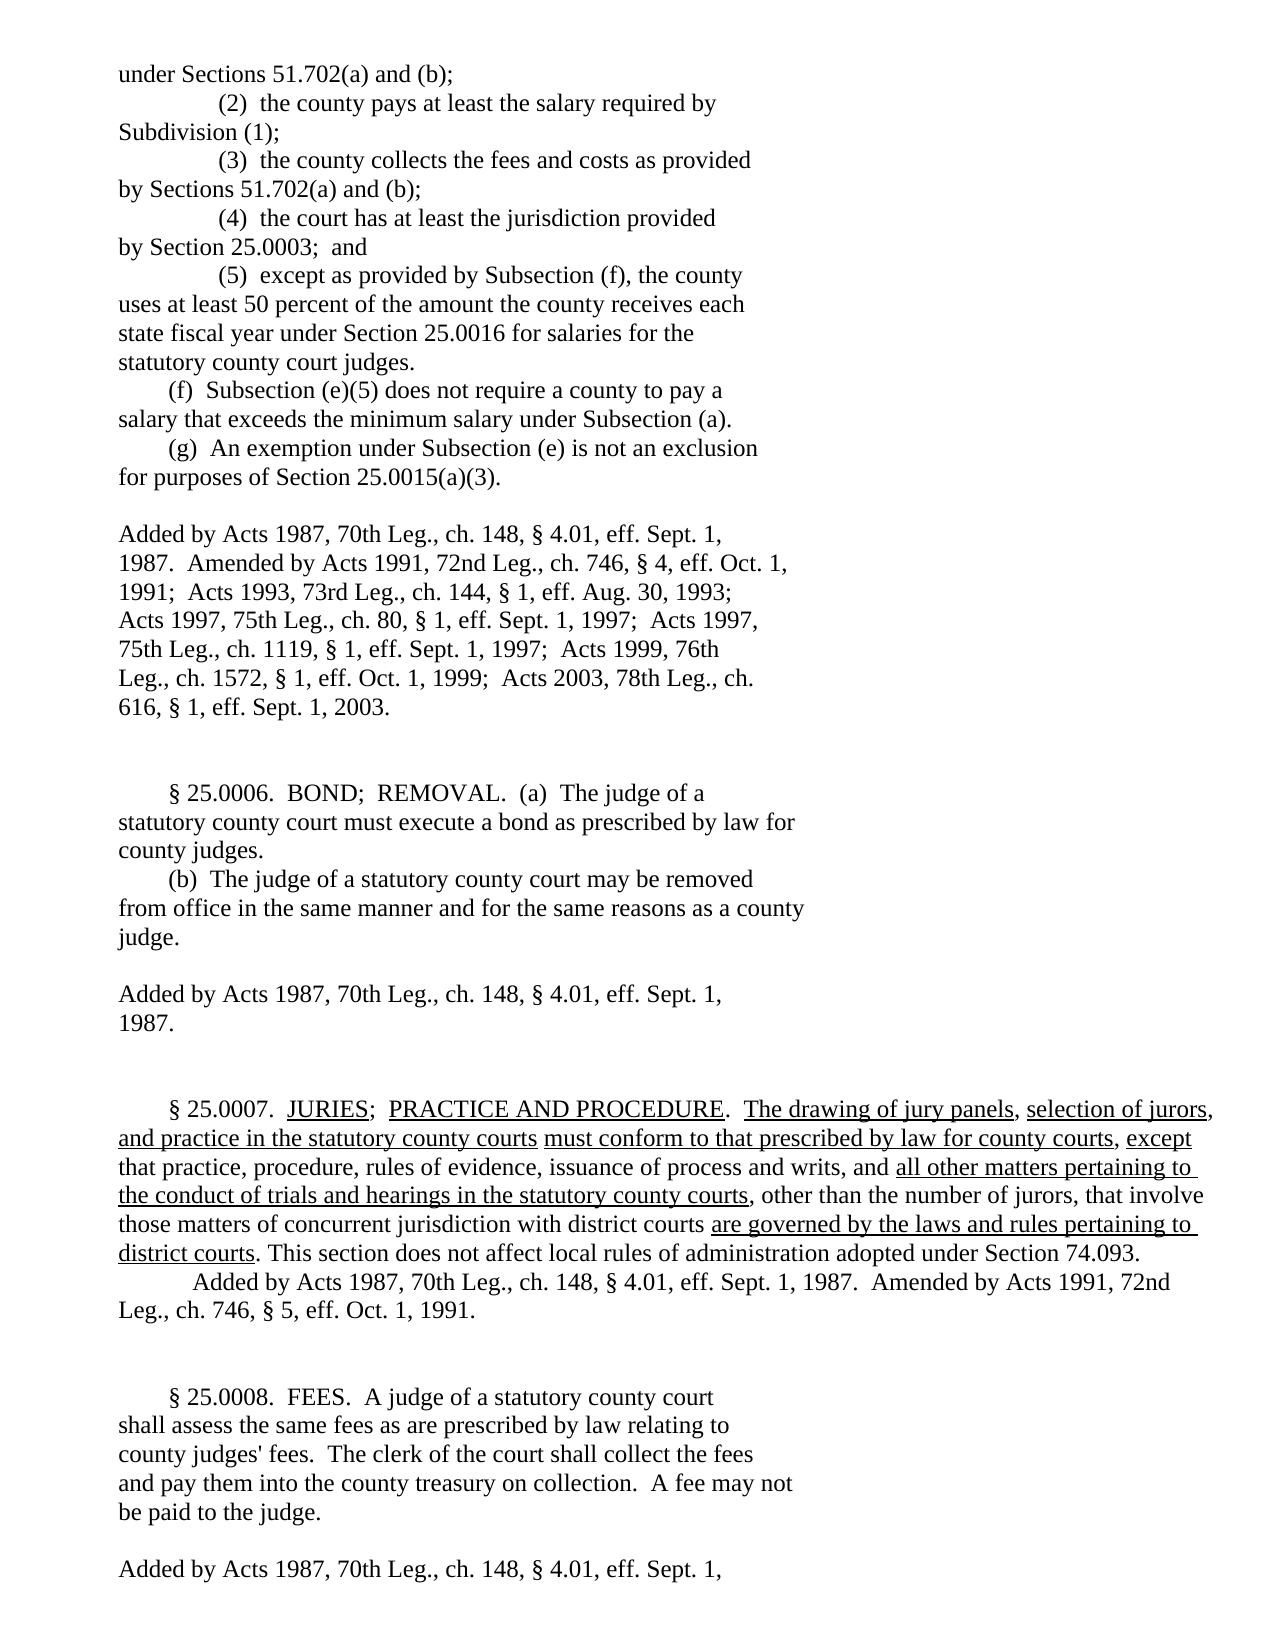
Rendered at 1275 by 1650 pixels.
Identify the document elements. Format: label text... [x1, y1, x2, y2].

text § 25.0007. JURIES; PRACTICE AND PROCEDURE. The drawing of jury panels, selection of jurors, and practice in the statutory county courts must conform to that prescribed by law for county courts, except that practice, procedure, rules of evidence, issuance of process and writs, and all other matters pertaining to [118, 1094, 1216, 1180]
text be paid to the judge. [118, 1497, 1216, 1525]
text shall assess the same fees as are prescribed by law relating to [118, 1410, 1216, 1439]
text Added by Acts 1987, 70th Leg., ch. 148, § 4.01, eff. Sept. 1, [118, 979, 1216, 1008]
text Acts 1997, 75th Leg., ch. 80, § 1, eff. Sept. 1, 1997; Acts 1997, [118, 605, 1216, 634]
text by Section 25.0003; and [118, 232, 1216, 260]
text (2) the county pays at least the salary required by [118, 88, 1216, 117]
text county judges. [118, 835, 1216, 864]
text (5) except as provided by Subsection (f), the county [118, 260, 1216, 289]
text 75th Leg., ch. 1119, § 1, eff. Sept. 1, 1997; Acts 1999, 76th [118, 634, 1216, 663]
text Leg., ch. 1572, § 1, eff. Oct. 1, 1999; Acts 2003, 78th Leg., ch. [118, 663, 1216, 692]
text Added by Acts 1987, 70th Leg., ch. 148, § 4.01, eff. Sept. 1, [118, 1554, 1216, 1583]
text from office in the same manner and for the same reasons as a county [118, 893, 1216, 922]
text (g) An exemption under Subsection (e) is not an exclusion [118, 433, 1216, 462]
text county judges' fees. The clerk of the court shall collect the fees [118, 1439, 1216, 1468]
text judge. [118, 922, 1216, 950]
text (4) the court has at least the jurisdiction provided [118, 203, 1216, 232]
text Added by Acts 1987, 70th Leg., ch. 148, § 4.01, eff. Sept. 1, 1987. Amended by Acts 1991, 72nd Leg., ch. 746, § 5, eff. Oct. 1, 1991. [118, 1267, 1216, 1324]
text 1987. Amended by Acts 1991, 72nd Leg., ch. 746, § 4, eff. Oct. 1, [118, 548, 1216, 577]
text Added by Acts 1987, 70th Leg., ch. 148, § 4.01, eff. Sept. 1, [118, 519, 1216, 548]
text under Sections 51.702(a) and (b); [118, 59, 1216, 88]
text (b) The judge of a statutory county court may be removed [118, 864, 1216, 893]
text § 25.0006. BOND; REMOVAL. (a) The judge of a [118, 778, 1216, 807]
text 1987. [118, 1008, 1216, 1037]
text § 25.0008. FEES. A judge of a statutory county court [118, 1382, 1216, 1410]
text state fiscal year under Section 25.0016 for salaries for the [118, 318, 1216, 347]
text 1991; Acts 1993, 73rd Leg., ch. 144, § 1, eff. Aug. 30, 1993; [118, 577, 1216, 605]
text and pay them into the county treasury on collection. A fee may not [118, 1468, 1216, 1497]
text statutory county court must execute a bond as prescribed by law for [118, 807, 1216, 835]
text salary that exceeds the minimum salary under Subsection (a). [118, 404, 1216, 433]
text uses at least 50 percent of the amount the county receives each [118, 289, 1216, 318]
text (f) Subsection (e)(5) does not require a county to pay a [118, 375, 1216, 404]
text (3) the county collects the fees and costs as provided [118, 145, 1216, 174]
text the conduct of trials and hearings in the statutory county courts, other than the number of jurors, that involve those matters of concurrent jurisdiction with district courts are governed by the laws and rules pertaining to district courts. This section does not affect local rules of administration adopted under Section 74.093. [118, 1180, 1216, 1267]
text by Sections 51.702(a) and (b); [118, 174, 1216, 203]
text 616, § 1, eff. Sept. 1, 2003. [118, 692, 1216, 720]
text statutory county court judges. [118, 347, 1216, 375]
text for purposes of Section 25.0015(a)(3). [118, 462, 1216, 490]
text Subdivision (1); [118, 117, 1216, 145]
